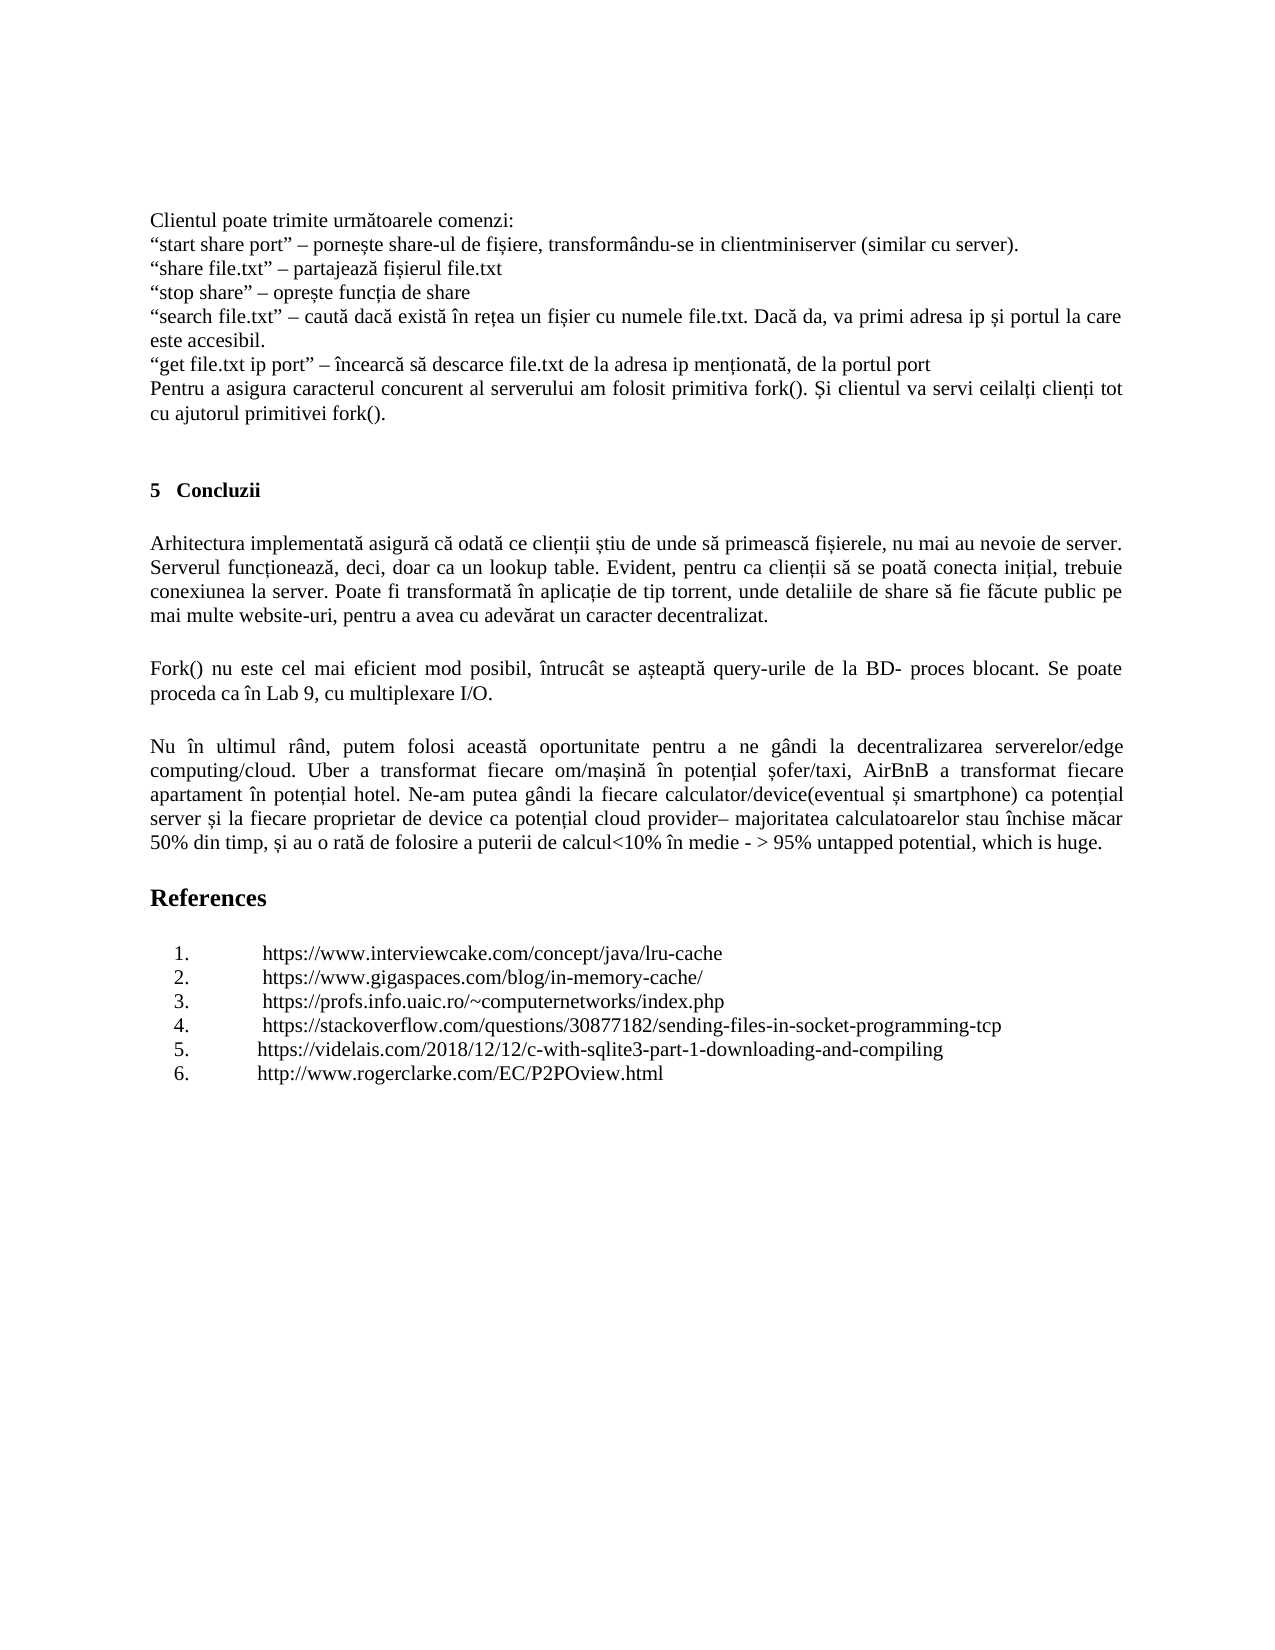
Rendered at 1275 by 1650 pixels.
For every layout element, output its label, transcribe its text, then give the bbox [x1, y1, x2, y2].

text 5 Concluzii [150, 478, 1125, 502]
text “search file.txt” – caută dacă există în rețea un fișier cu numele file.txt. Dacă da, va primi adresa ip și portul la care este accesibil. [150, 304, 1125, 352]
text 4. https://stackoverflow.com/questions/30877182/sending-files-in-socket-programming-tcp [174, 1013, 1125, 1037]
text “stop share” – oprește funcția de share [150, 280, 1125, 304]
text “start share port” – pornește share-ul de fișiere, transformându-se in clientminiserver (similar cu server). [150, 232, 1125, 256]
text Fork() nu este cel mai eficient mod posibil, întrucât se așteaptă query-urile de la BD- proces blocant. Se poate proceda ca în Lab 9, cu multiplexare I/O. [150, 656, 1125, 704]
text References [150, 883, 1125, 912]
text 5. https://videlais.com/2018/12/12/c-with-sqlite3-part-1-downloading-and-compiling [174, 1037, 1125, 1061]
text Arhitectura implementată asigură că odată ce clienții știu de unde să primească fișierele, nu mai au nevoie de server. Serverul funcționează, deci, doar ca un lookup table. Evident, pentru ca clienții să se poată conecta inițial, trebuie conexiunea la server. Poate fi transformată în aplicație de tip torrent, unde detaliile de share să fie făcute public pe mai multe website-uri, pentru a avea cu adevărat un caracter decentralizat. [150, 531, 1125, 627]
text 1. https://www.interviewcake.com/concept/java/lru-cache [174, 941, 1125, 965]
text “share file.txt” – partajează fișierul file.txt [150, 256, 1125, 280]
text 3. https://profs.info.uaic.ro/~computernetworks/index.php [174, 989, 1125, 1013]
text 2. https://www.gigaspaces.com/blog/in-memory-cache/ [174, 965, 1125, 989]
text Nu în ultimul rând, putem folosi această oportunitate pentru a ne gândi la decentralizarea serverelor/edge computing/cloud. Uber a transformat fiecare om/mașină în potențial șofer/taxi, AirBnB a transformat fiecare apartament în potențial hotel. Ne-am putea gândi la fiecare calculator/device(eventual și smartphone) ca potențial server și la fiecare proprietar de device ca potențial cloud provider– majoritatea calculatoarelor stau închise măcar 50% din timp, și au o rată de folosire a puterii de calcul<10% în medie - > 95% untapped potential, which is huge. [150, 734, 1125, 854]
text 6. http://www.rogerclarke.com/EC/P2POview.html [174, 1061, 1125, 1085]
text Pentru a asigura caracterul concurent al serverului am folosit primitiva fork(). Și clientul va servi ceilalți clienți tot cu ajutorul primitivei fork(). [150, 376, 1125, 424]
text “get file.txt ip port” – încearcă să descarce file.txt de la adresa ip menționată, de la portul port [150, 352, 1125, 376]
text Clientul poate trimite următoarele comenzi: [150, 208, 1125, 232]
